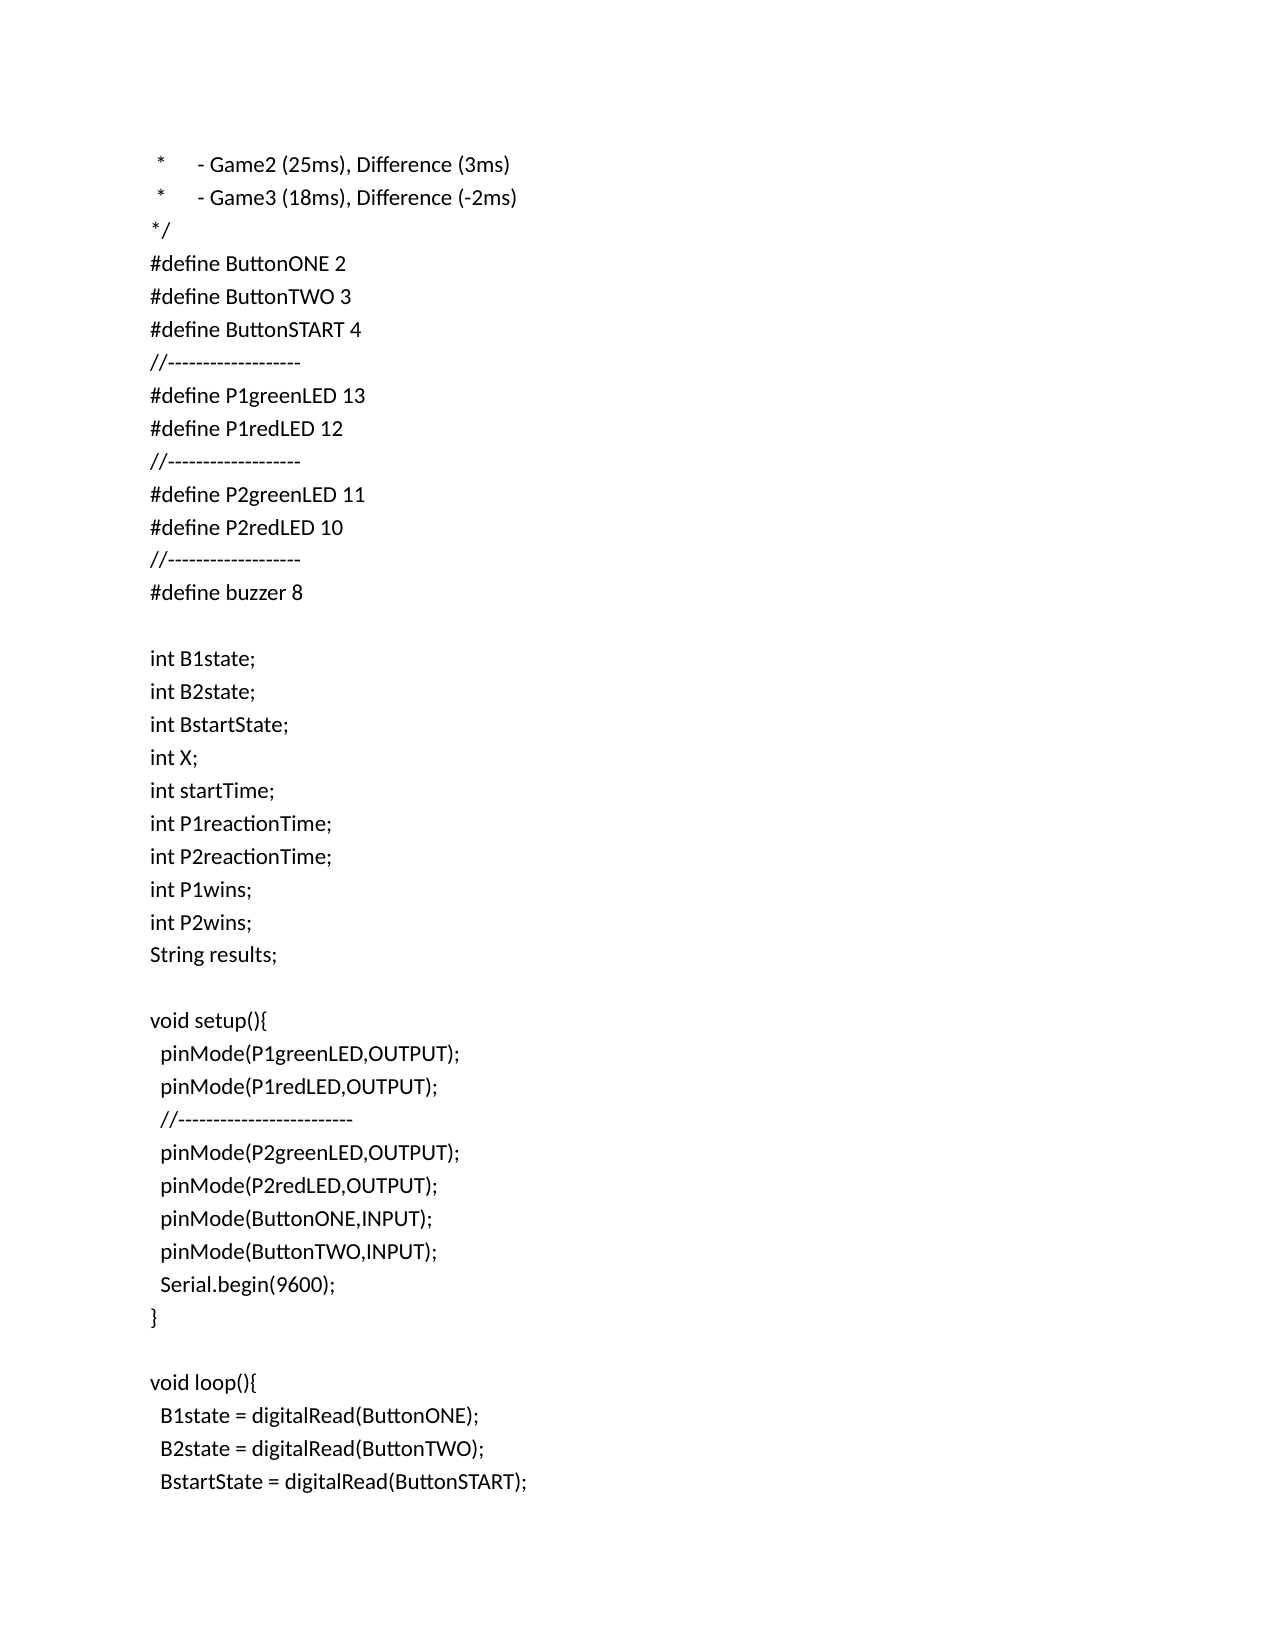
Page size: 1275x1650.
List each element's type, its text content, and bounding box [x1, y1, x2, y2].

text B1state = digitalRead(ButtonONE); [150, 1401, 1125, 1429]
text void setup(){ [150, 1006, 1125, 1034]
text #define ButtonSTART 4 [150, 314, 1125, 343]
text int startTime; [150, 775, 1125, 804]
text #define buzzer 8 [150, 578, 1125, 607]
text pinMode(P2redLED,OUTPUT); [150, 1170, 1125, 1199]
text #define P1redLED 12 [150, 413, 1125, 442]
text #define P1greenLED 13 [150, 380, 1125, 409]
text BstartState = digitalRead(ButtonSTART); [150, 1467, 1125, 1495]
text #define P2redLED 10 [150, 512, 1125, 541]
text //------------------- [150, 446, 1125, 475]
text pinMode(P2greenLED,OUTPUT); [150, 1137, 1125, 1166]
text int P2reactionTime; [150, 841, 1125, 870]
text * - Game3 (18ms), Difference (-2ms) [150, 183, 1125, 212]
text #define P2greenLED 11 [150, 479, 1125, 508]
text #define ButtonTWO 3 [150, 282, 1125, 310]
text } [150, 1302, 1125, 1331]
text pinMode(P1redLED,OUTPUT); [150, 1072, 1125, 1100]
text int P1reactionTime; [150, 808, 1125, 837]
text B2state = digitalRead(ButtonTWO); [150, 1434, 1125, 1462]
text void loop(){ [150, 1368, 1125, 1397]
text */ [150, 216, 1125, 244]
text int X; [150, 742, 1125, 771]
text //------------------- [150, 347, 1125, 376]
text int B2state; [150, 677, 1125, 705]
text //------------------------- [150, 1104, 1125, 1133]
text * - Game2 (25ms), Difference (3ms) [150, 150, 1125, 179]
text Serial.begin(9600); [150, 1269, 1125, 1298]
text pinMode(ButtonONE,INPUT); [150, 1203, 1125, 1232]
text int BstartState; [150, 709, 1125, 738]
text int P2wins; [150, 907, 1125, 936]
text #define ButtonONE 2 [150, 249, 1125, 277]
text String results; [150, 940, 1125, 969]
text pinMode(ButtonTWO,INPUT); [150, 1236, 1125, 1265]
text int B1state; [150, 644, 1125, 672]
text int P1wins; [150, 874, 1125, 903]
text //------------------- [150, 545, 1125, 574]
text pinMode(P1greenLED,OUTPUT); [150, 1039, 1125, 1067]
